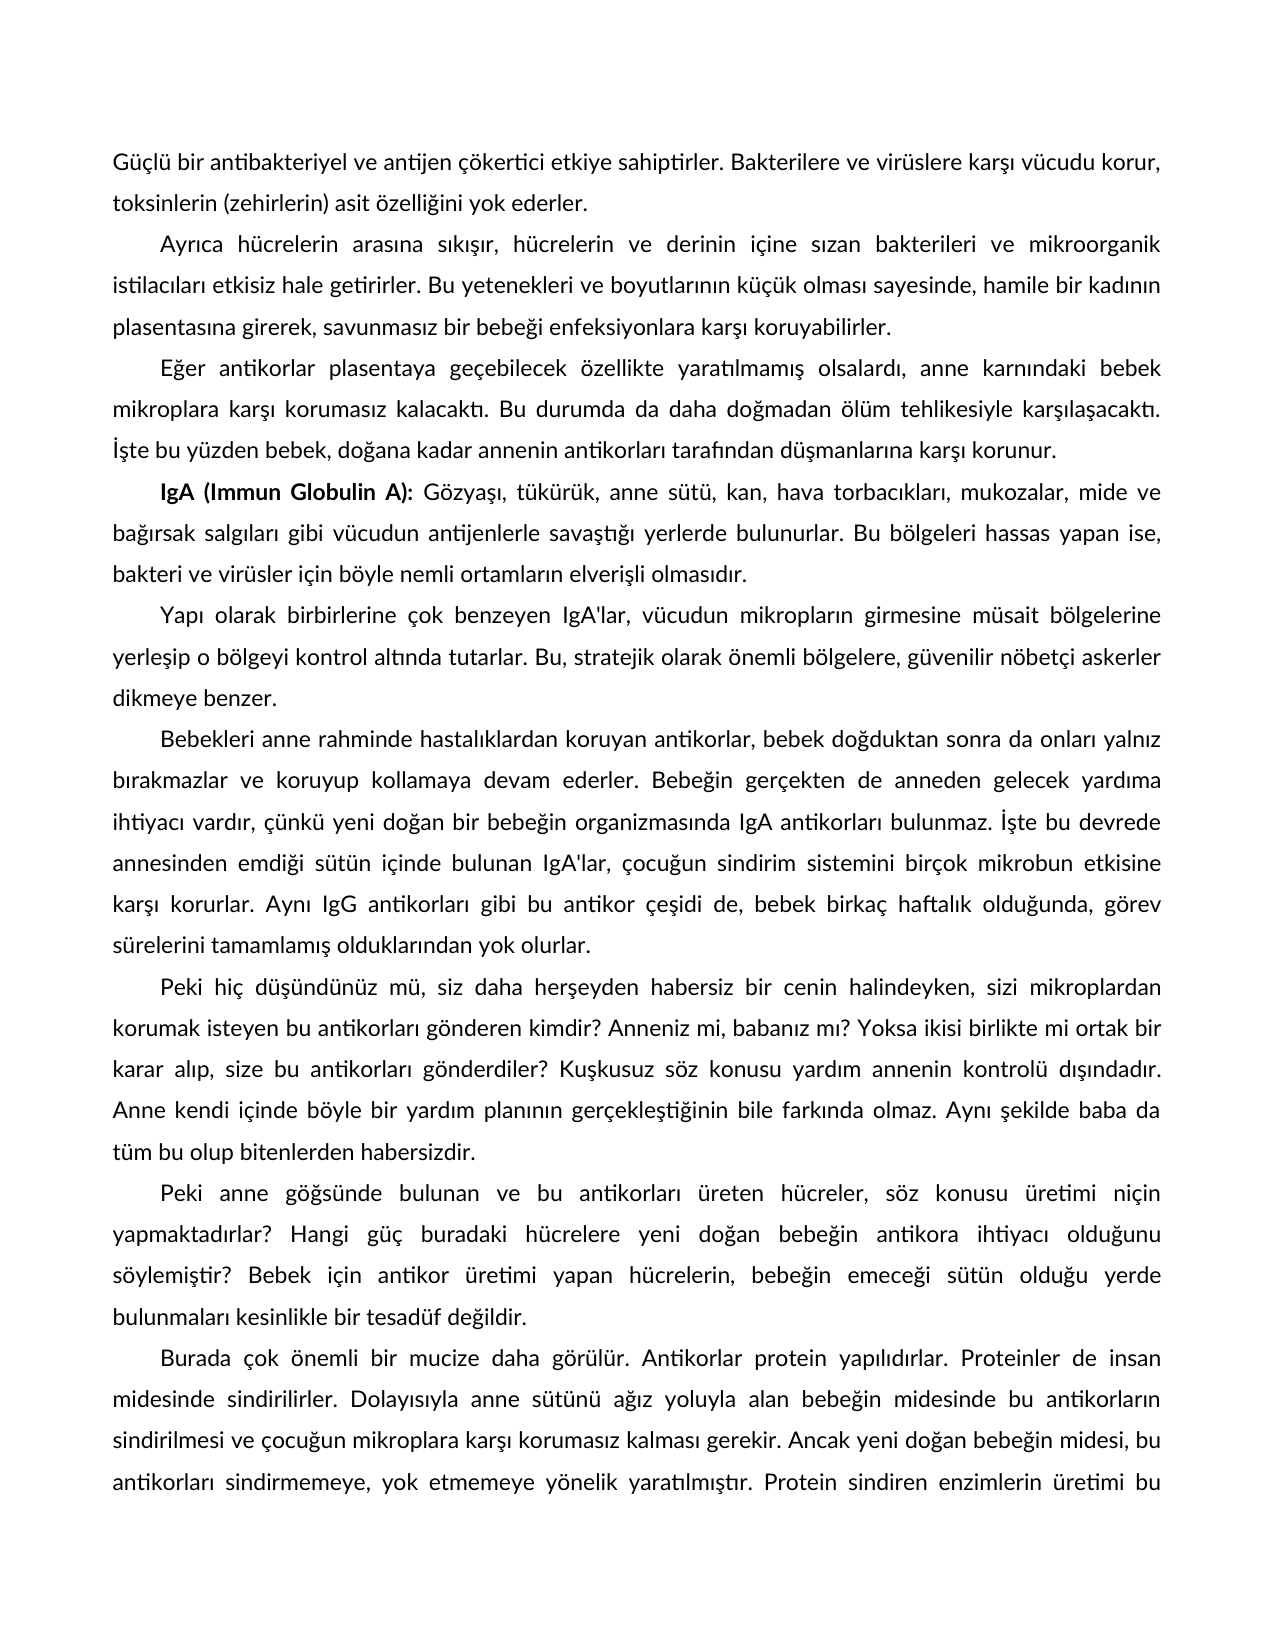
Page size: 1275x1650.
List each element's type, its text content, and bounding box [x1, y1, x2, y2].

text Peki hiç düşündünüz mü, siz daha herşeyden habersiz bir cenin halindeyken, sizi mikroplardan korumak isteyen bu antikorları gönderen kimdir? Anneniz mi, babanız mı? Yoksa ikisi birlikte mi ortak bir karar alıp, size bu antikorları gönderdiler? Kuşkusuz söz konusu yardım annenin kontrolü dışındadır. Anne kendi içinde böyle bir yardım planının gerçekleştiğinin bile farkında olmaz. Aynı şekilde baba da tüm bu olup bitenlerden habersizdir. [112, 973, 1162, 1165]
text Ayrıca hücrelerin arasına sıkışır, hücrelerin ve derinin içine sızan bakterileri ve mikroorganik istilacıları etkisiz hale getirirler. Bu yetenekleri ve boyutlarının küçük olması sayesinde, hamile bir kadının plasentasına girerek, savunmasız bir bebeği enfeksiyonlara karşı koruyabilirler. [112, 230, 1162, 340]
text IgA (Immun Globulin A): Gözyaşı, tükürük, anne sütü, kan, hava torbacıkları, mukozalar, mide ve bağırsak salgıları gibi vücudun antijenlerle savaştığı yerlerde bulunurlar. Bu bölgeleri hassas yapan ise, bakteri ve virüsler için böyle nemli ortamların elverişli olmasıdır. [112, 478, 1162, 588]
text Burada çok önemli bir mucize daha görülür. Antikorlar protein yapılıdırlar. Proteinler de insan midesinde sindirilirler. Dolayısıyla anne sütünü ağız yoluyla alan bebeğin midesinde bu antikorların sindirilmesi ve çocuğun mikroplara karşı korumasız kalması gerekir. Ancak yeni doğan bebeğin midesi, bu antikorları sindirmemeye, yok etmemeye yönelik yaratılmıştır. Protein sindiren enzimlerin üretimi bu [112, 1344, 1162, 1495]
text Bebekleri anne rahminde hastalıklardan koruyan antikorlar, bebek doğduktan sonra da onları yalnız bırakmazlar ve koruyup kollamaya devam ederler. Bebeğin gerçekten de anneden gelecek yardıma ihtiyacı vardır, çünkü yeni doğan bir bebeğin organizmasında IgA antikorları bulunmaz. İşte bu devrede annesinden emdiği sütün içinde bulunan IgA'lar, çocuğun sindirim sistemini birçok mikrobun etkisine karşı korurlar. Aynı IgG antikorları gibi bu antikor çeşidi de, bebek birkaç haftalık olduğunda, görev sürelerini tamamlamış olduklarından yok olurlar. [112, 725, 1162, 959]
text Güçlü bir antibakteriyel ve antijen çökertici etkiye sahiptirler. Bakterilere ve virüslere karşı vücudu korur, toksinlerin (zehirlerin) asit özelliğini yok ederler. [112, 148, 1162, 216]
text Yapı olarak birbirlerine çok benzeyen IgA'lar, vücudun mikropların girmesine müsait bölgelerine yerleşip o bölgeyi kontrol altında tutarlar. Bu, stratejik olarak önemli bölgelere, güvenilir nöbetçi askerler dikmeye benzer. [112, 601, 1162, 711]
text Peki anne göğsünde bulunan ve bu antikorları üreten hücreler, söz konusu üretimi niçin yapmaktadırlar? Hangi güç buradaki hücrelere yeni doğan bebeğin antikora ihtiyacı olduğunu söylemiştir? Bebek için antikor üretimi yapan hücrelerin, bebeğin emeceği sütün olduğu yerde bulunmaları kesinlikle bir tesadüf değildir. [112, 1179, 1162, 1330]
text Eğer antikorlar plasentaya geçebilecek özellikte yaratılmamış olsalardı, anne karnındaki bebek mikroplara karşı korumasız kalacaktı. Bu durumda da daha doğmadan ölüm tehlikesiyle karşılaşacaktı. İşte bu yüzden bebek, doğana kadar annenin antikorları tarafından düşmanlarına karşı korunur. [112, 354, 1162, 464]
